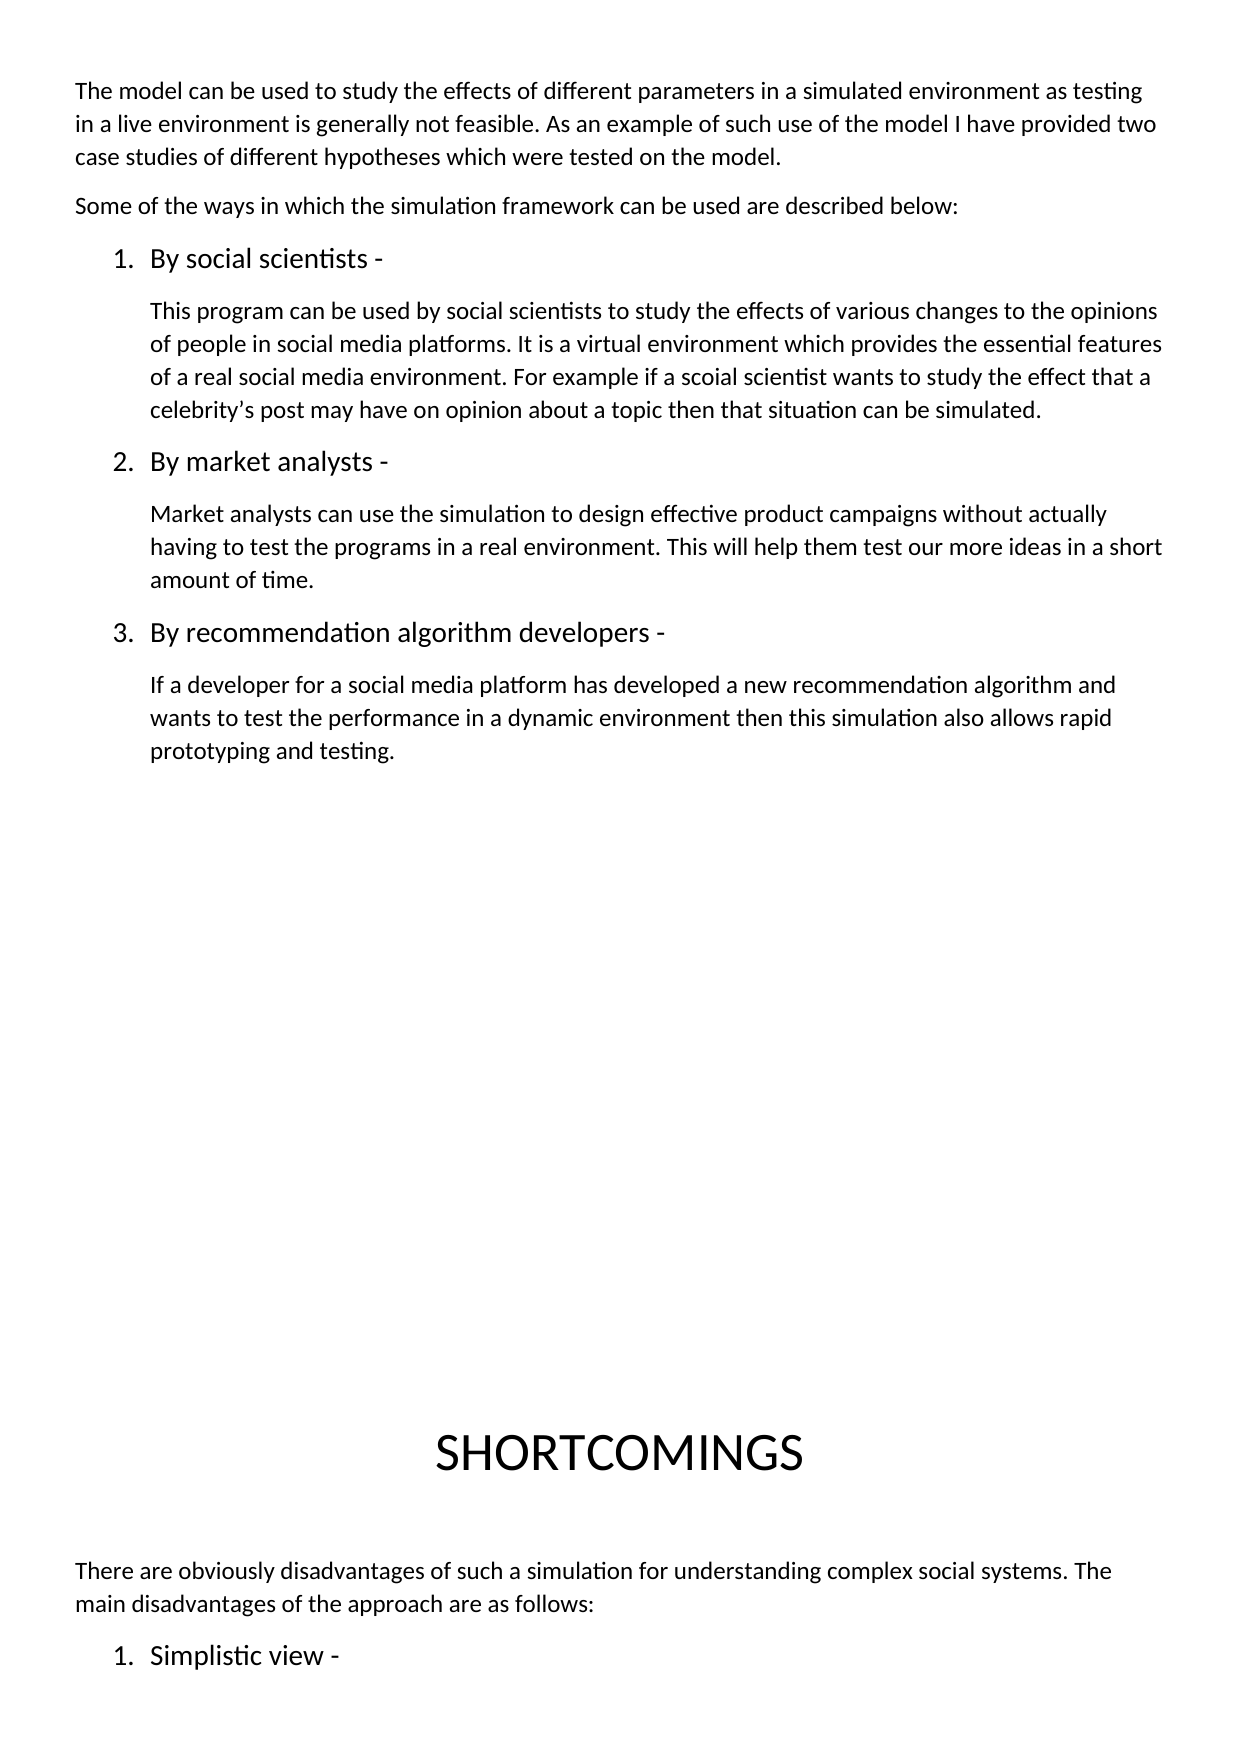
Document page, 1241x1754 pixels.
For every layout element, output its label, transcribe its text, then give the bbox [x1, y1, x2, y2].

list By recommendation algorithm developers - [112, 614, 1165, 649]
list By social scientists - [112, 240, 1165, 276]
list Market analysts can use the simulation to design effective product campaigns without actually having to test the programs in a real environment. This will help them test our more ideas in a short amount of time. [112, 498, 1165, 595]
list Simplistic view - [112, 1637, 1165, 1673]
list If a developer for a social media platform has developed a new recommendation algorithm and wants to test the performance in a dynamic environment then this simulation also allows rapid prototyping and testing. [112, 669, 1165, 765]
list This program can be used by social scientists to study the effects of various changes to the opinions of people in social media platforms. It is a virtual environment which provides the essential features of a real social media environment. For example if a scoial scientist wants to study the effect that a celebrity’s post may have on opinion about a topic then that situation can be simulated. [112, 295, 1165, 424]
text SHORTCOMINGS [75, 1417, 1165, 1483]
text There are obviously disadvantages of such a simulation for understanding complex social systems. The main disadvantages of the approach are as follows: [75, 1555, 1165, 1618]
text Some of the ways in which the simulation framework can be used are described below: [75, 190, 1165, 221]
text The model can be used to study the effects of different parameters in a simulated environment as testing in a live environment is generally not feasible. As an example of such use of the model I have provided two case studies of different hypotheses which were tested on the model. [75, 75, 1165, 171]
list By market analysts - [112, 443, 1165, 479]
